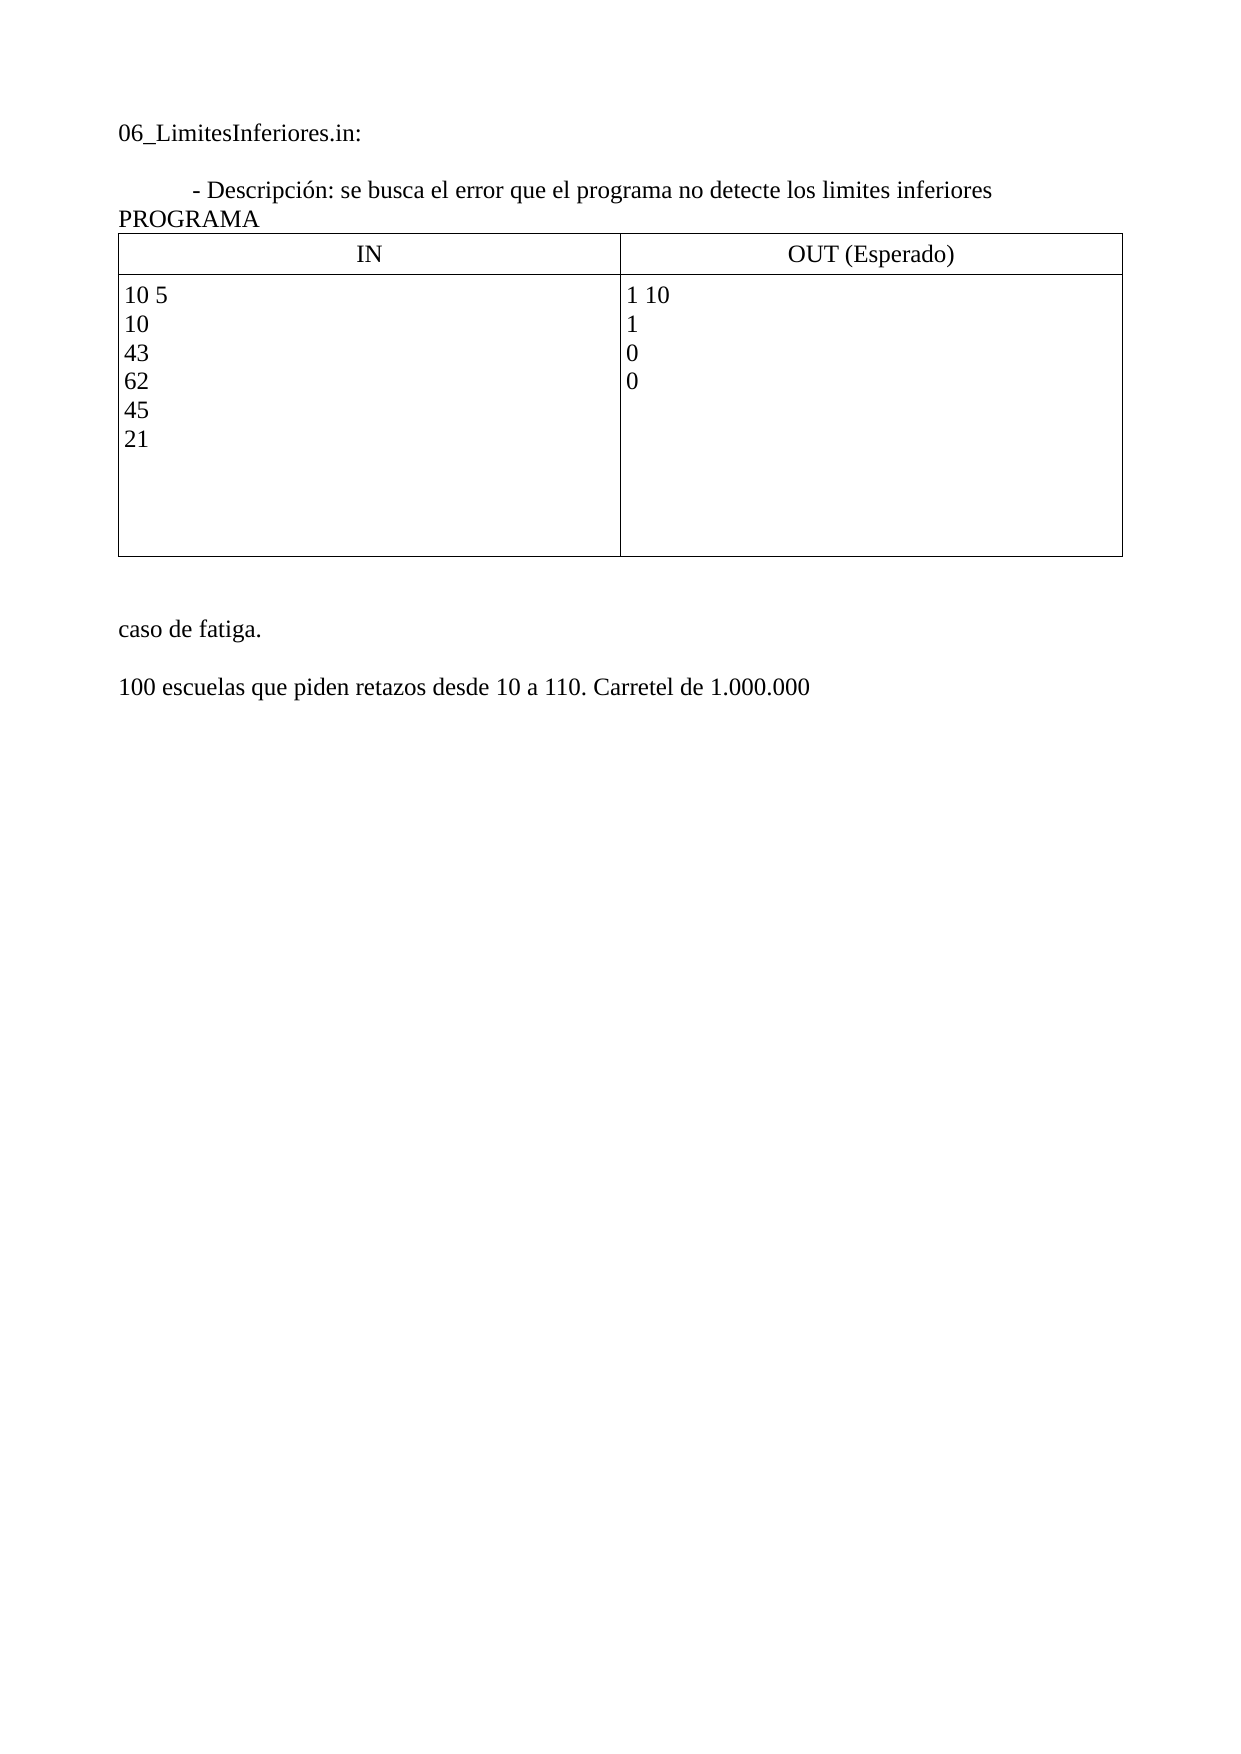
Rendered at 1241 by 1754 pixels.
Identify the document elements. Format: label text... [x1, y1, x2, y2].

text 06_LimitesInferiores.in: [118, 118, 1122, 147]
text PROGRAMA [118, 204, 1122, 233]
text - Descripción: se busca el error que el programa no detecte los limites inferiores [118, 176, 1122, 204]
table_cell [119, 487, 620, 556]
table_header OUT (Esperado) [621, 234, 1122, 274]
table_cell [621, 487, 1122, 556]
text caso de fatiga. [118, 614, 1122, 643]
text 100 escuelas que piden retazos desde 10 a 110. Carretel de 1.000.000 [118, 672, 1122, 700]
table_cell 10 5 10 43 62 45 21 [119, 275, 620, 487]
table_cell 1 10 1 0 0 [621, 275, 1122, 487]
table_header IN [119, 234, 620, 274]
